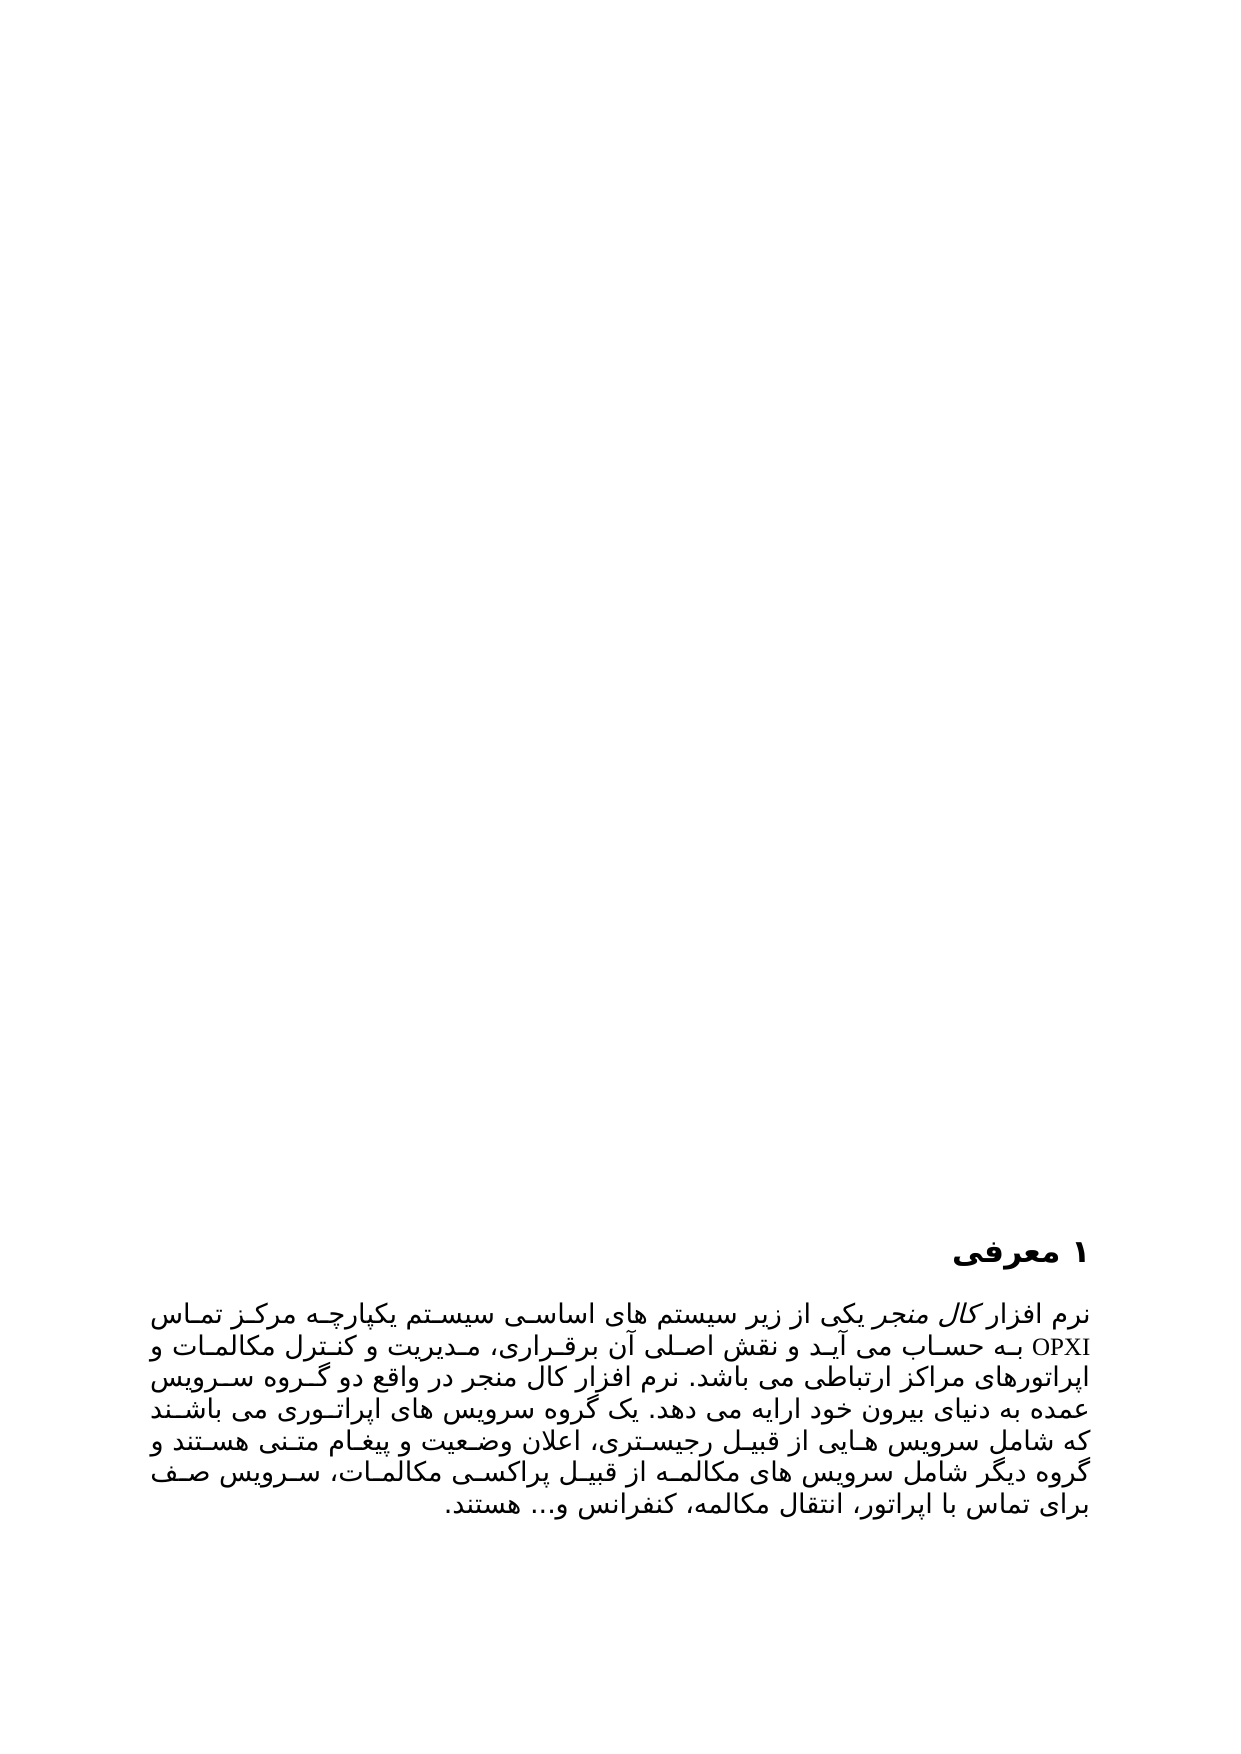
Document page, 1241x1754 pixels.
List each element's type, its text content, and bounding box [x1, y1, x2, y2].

text نرم افزار کال منجر یکی از زیر سیستم های اساسی سیستم یکپارچه مرکز تماس OPXI به حساب می آید و نقش اصلی آن برقراری، مدیریت و کنترل مکالمات و اپراتورهای مراکز ارتباطی می باشد. نرم افزار کال منجر در واقع دو گروه سرویس عمده به دنیای بیرون خود ارایه می دهد. یک گروه سرویس های اپراتوری می باشند که شامل سرویس هایی از قبیل رجیستری، اعلان وضعیت و پیغام متنی هستند و گروه دیگر شامل سرویس های مکالمه از قبیل پراکسی مکالمات، سرویس صف برای تماس با اپراتور، انتقال مکالمه، کنفرانس و... هستند. [150, 1298, 1091, 1519]
text ۱ معرفی [150, 1233, 1091, 1269]
